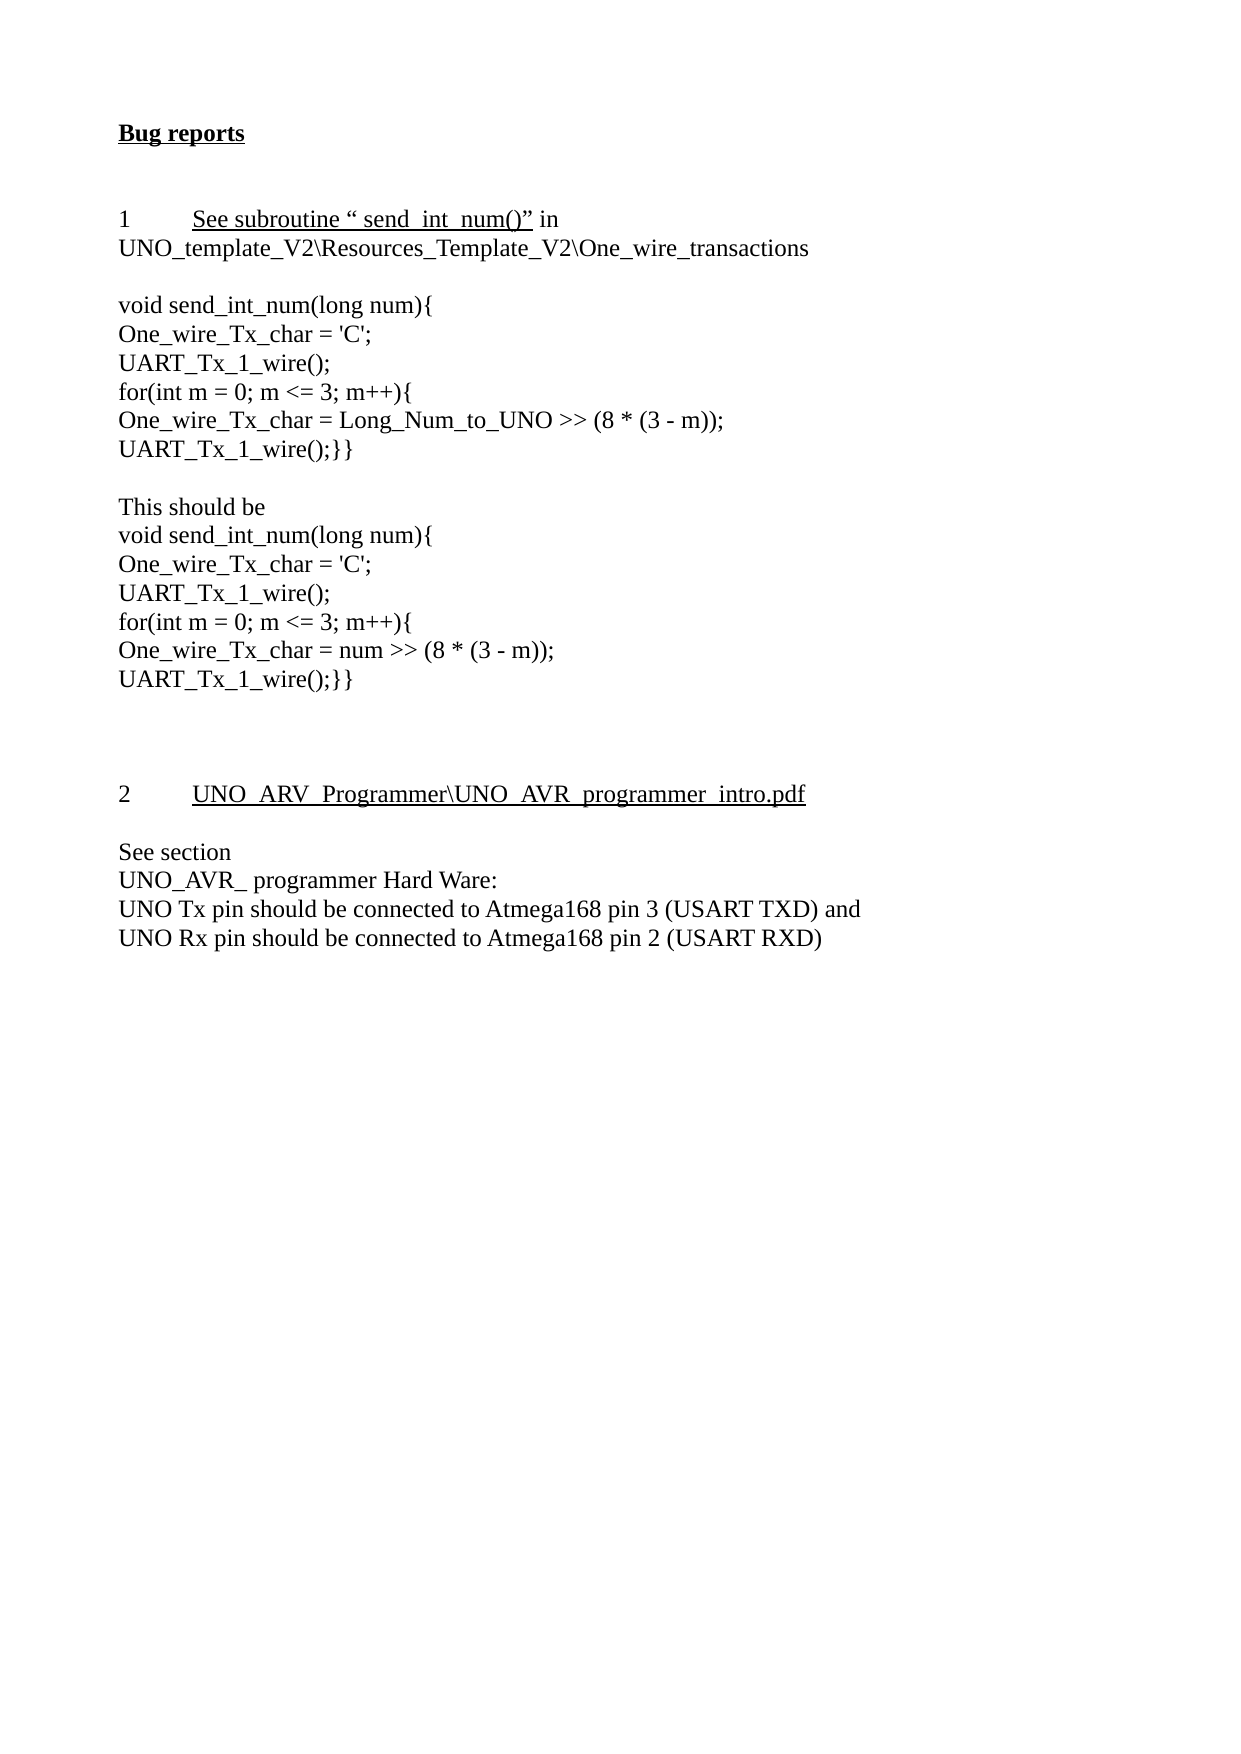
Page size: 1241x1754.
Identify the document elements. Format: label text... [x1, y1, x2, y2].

text One_wire_Tx_char = 'C'; [118, 319, 1122, 348]
text UART_Tx_1_wire();}} [118, 664, 1122, 693]
text UART_Tx_1_wire(); [118, 348, 1122, 377]
text UNO_template_V2\Resources_Template_V2\One_wire_transactions [118, 233, 1122, 262]
text 2 UNO_ARV_Programmer\UNO_AVR_programmer_intro.pdf [118, 779, 1122, 808]
text for(int m = 0; m <= 3; m++){ [118, 377, 1122, 406]
text 1 See subroutine “ send_int_num()” in [118, 204, 1122, 233]
text One_wire_Tx_char = 'C'; [118, 549, 1122, 578]
text UNO Rx pin should be connected to Atmega168 pin 2 (USART RXD) [118, 923, 1122, 952]
text void send_int_num(long num){ [118, 521, 1122, 549]
text UNO_AVR_ programmer Hard Ware: [118, 866, 1122, 894]
text UART_Tx_1_wire();}} [118, 434, 1122, 463]
text One_wire_Tx_char = num >> (8 * (3 - m)); [118, 636, 1122, 664]
text This should be [118, 492, 1122, 521]
text See section [118, 837, 1122, 866]
text UART_Tx_1_wire(); [118, 578, 1122, 607]
text Bug reports [118, 118, 1122, 147]
text UNO Tx pin should be connected to Atmega168 pin 3 (USART TXD) and [118, 894, 1122, 923]
text One_wire_Tx_char = Long_Num_to_UNO >> (8 * (3 - m)); [118, 406, 1122, 434]
text void send_int_num(long num){ [118, 291, 1122, 319]
text for(int m = 0; m <= 3; m++){ [118, 607, 1122, 636]
